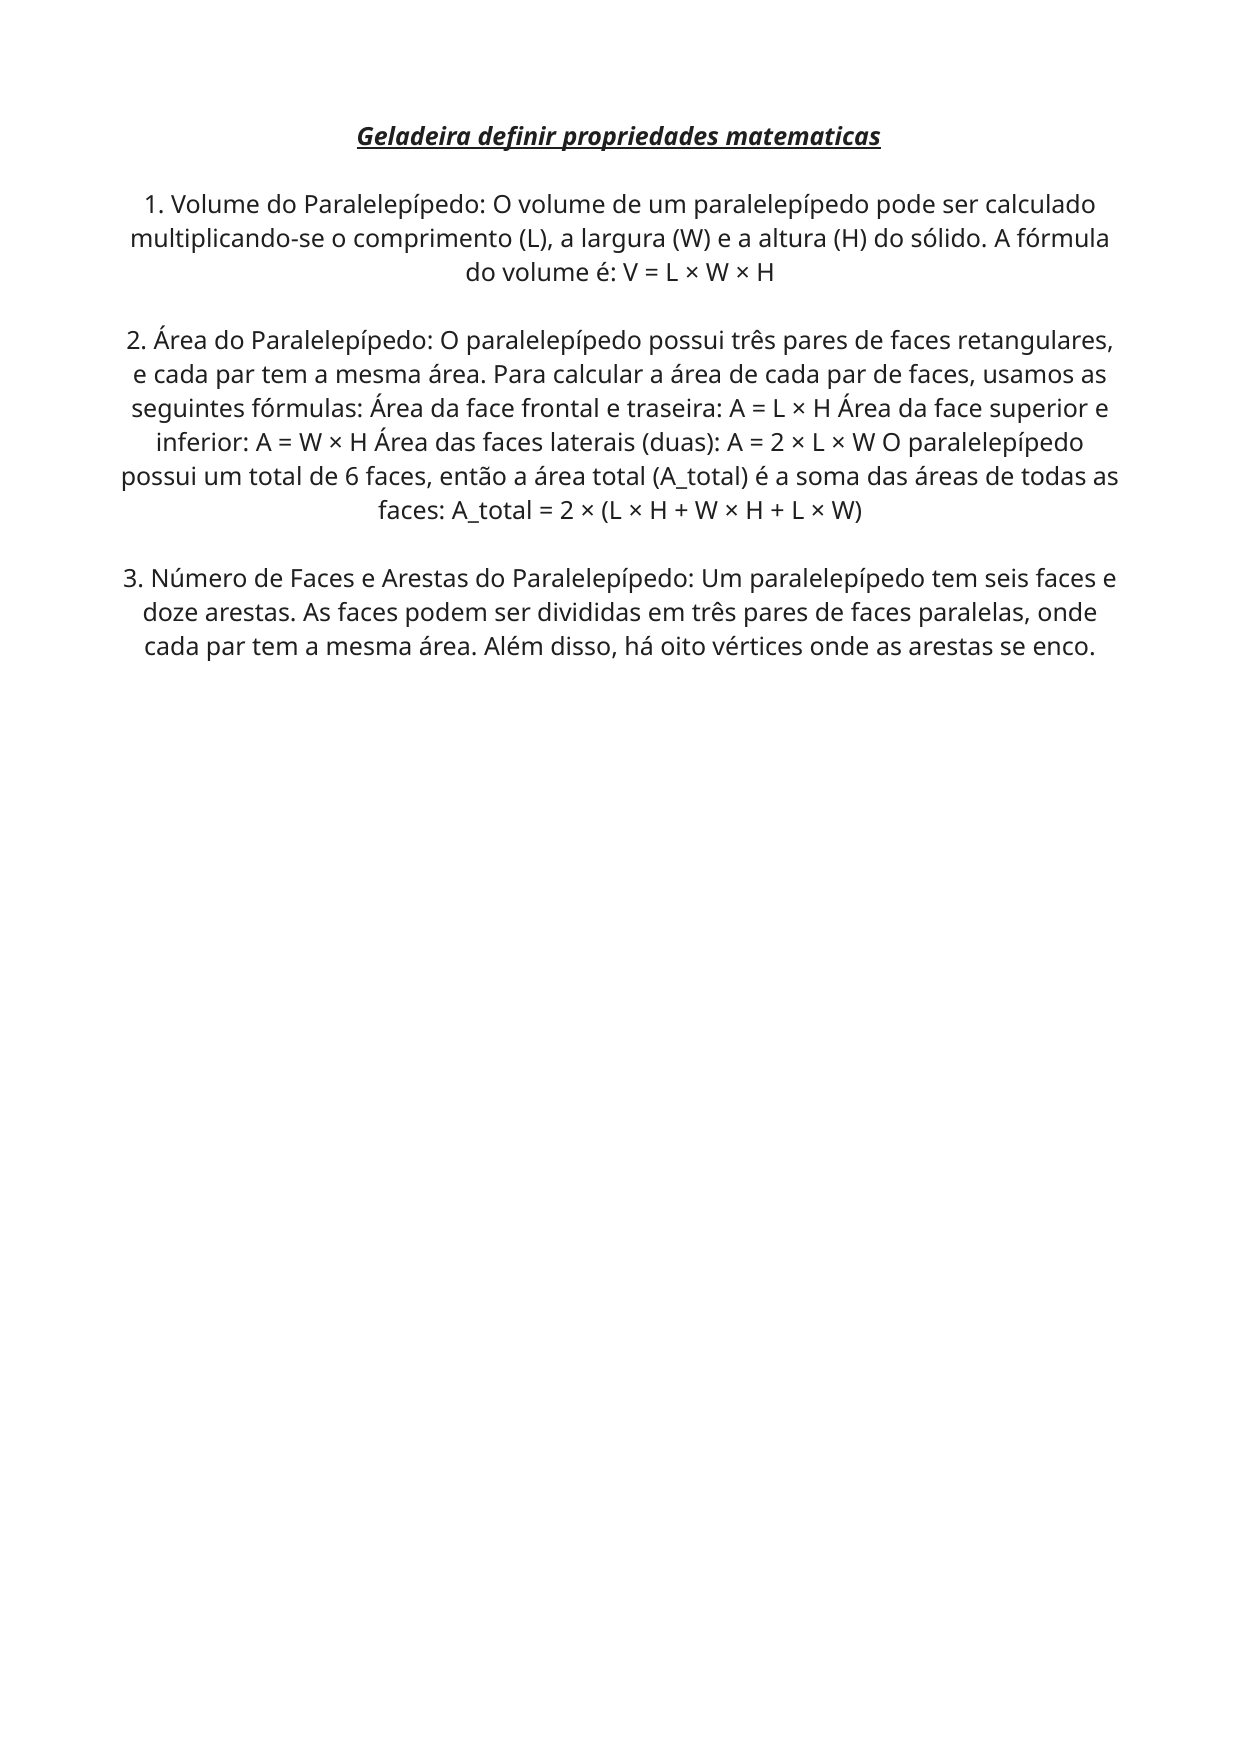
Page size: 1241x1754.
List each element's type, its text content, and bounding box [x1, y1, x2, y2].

text 1. Volume do Paralelepípedo: O volume de um paralelepípedo pode ser calculado multiplicando-se o comprimento (L), a largura (W) e a altura (H) do sólido. A fórmula do volume é: V = L × W × H [118, 186, 1122, 288]
text Geladeira definir propriedades matematicas [118, 118, 1122, 152]
text 2. Área do Paralelepípedo: O paralelepípedo possui três pares de faces retangulares, e cada par tem a mesma área. Para calcular a área de cada par de faces, usamos as seguintes fórmulas: Área da face frontal e traseira: A = L × H Área da face superior e inferior: A = W × H Área das faces laterais (duas): A = 2 × L × W O paralelepípedo possui um total de 6 faces, então a área total (A_total) é a soma das áreas de todas as faces: A_total = 2 × (L × H + W × H + L × W) [118, 322, 1122, 527]
text 3. Número de Faces e Arestas do Paralelepípedo: Um paralelepípedo tem seis faces e doze arestas. As faces podem ser divididas em três pares de faces paralelas, onde cada par tem a mesma área. Além disso, há oito vértices onde as arestas se enco. [118, 561, 1122, 663]
